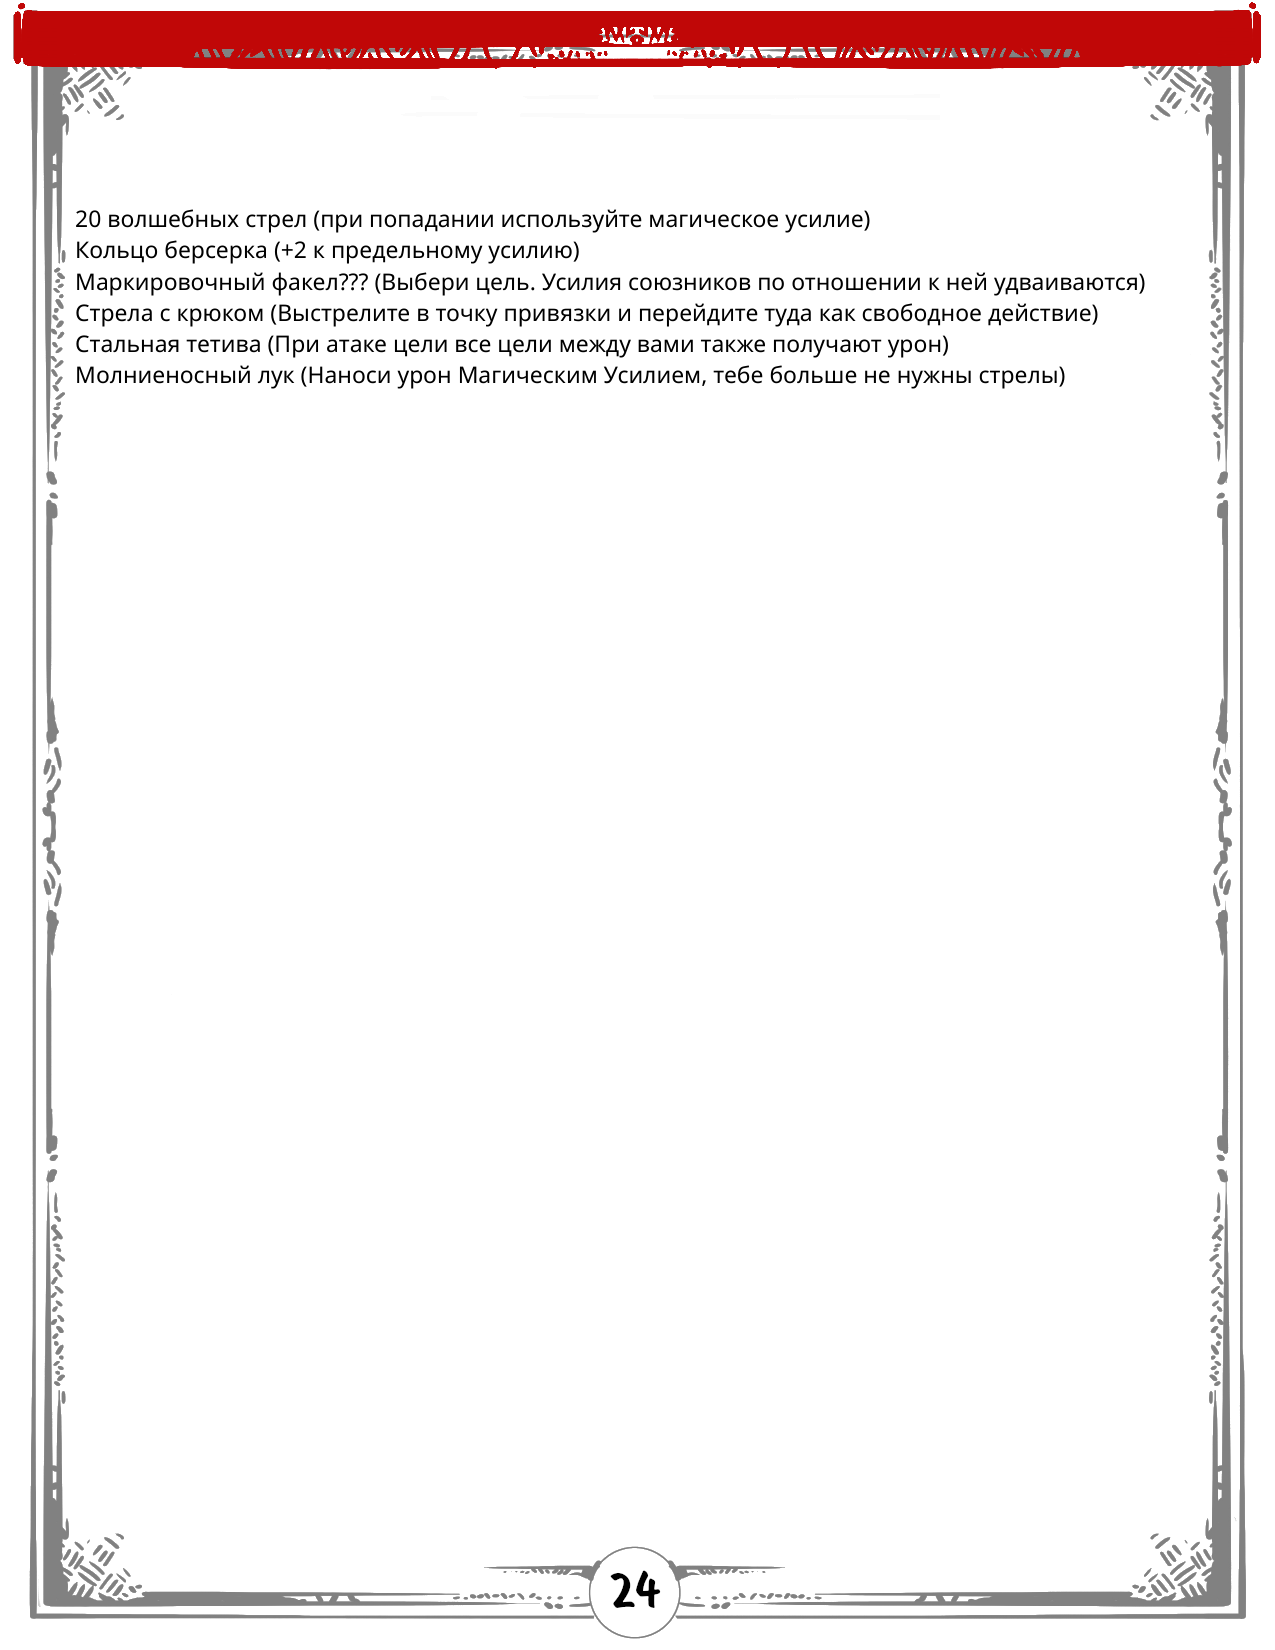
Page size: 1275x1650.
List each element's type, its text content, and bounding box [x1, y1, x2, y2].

text 20 волшебных стрел (при попадании используйте магическое усилие) [75, 203, 1209, 234]
picture [0, 0, 1275, 1647]
text Кольцо берсерка (+2 к предельному усилию) [75, 234, 1209, 266]
text Маркировочный факел??? (Выбери цель. Усилия союзников по отношении к ней удваиваются) [75, 266, 1209, 297]
text Стрела с крюком (Выстрелите в точку привязки и перейдите туда как свободное действие) [75, 297, 1209, 328]
text Стальная тетива (При атаке цели все цели между вами также получают урон) [75, 328, 1209, 359]
text Молниеносный лук (Наноси урон Магическим Усилием, тебе больше не нужны стрелы) [75, 359, 1209, 391]
